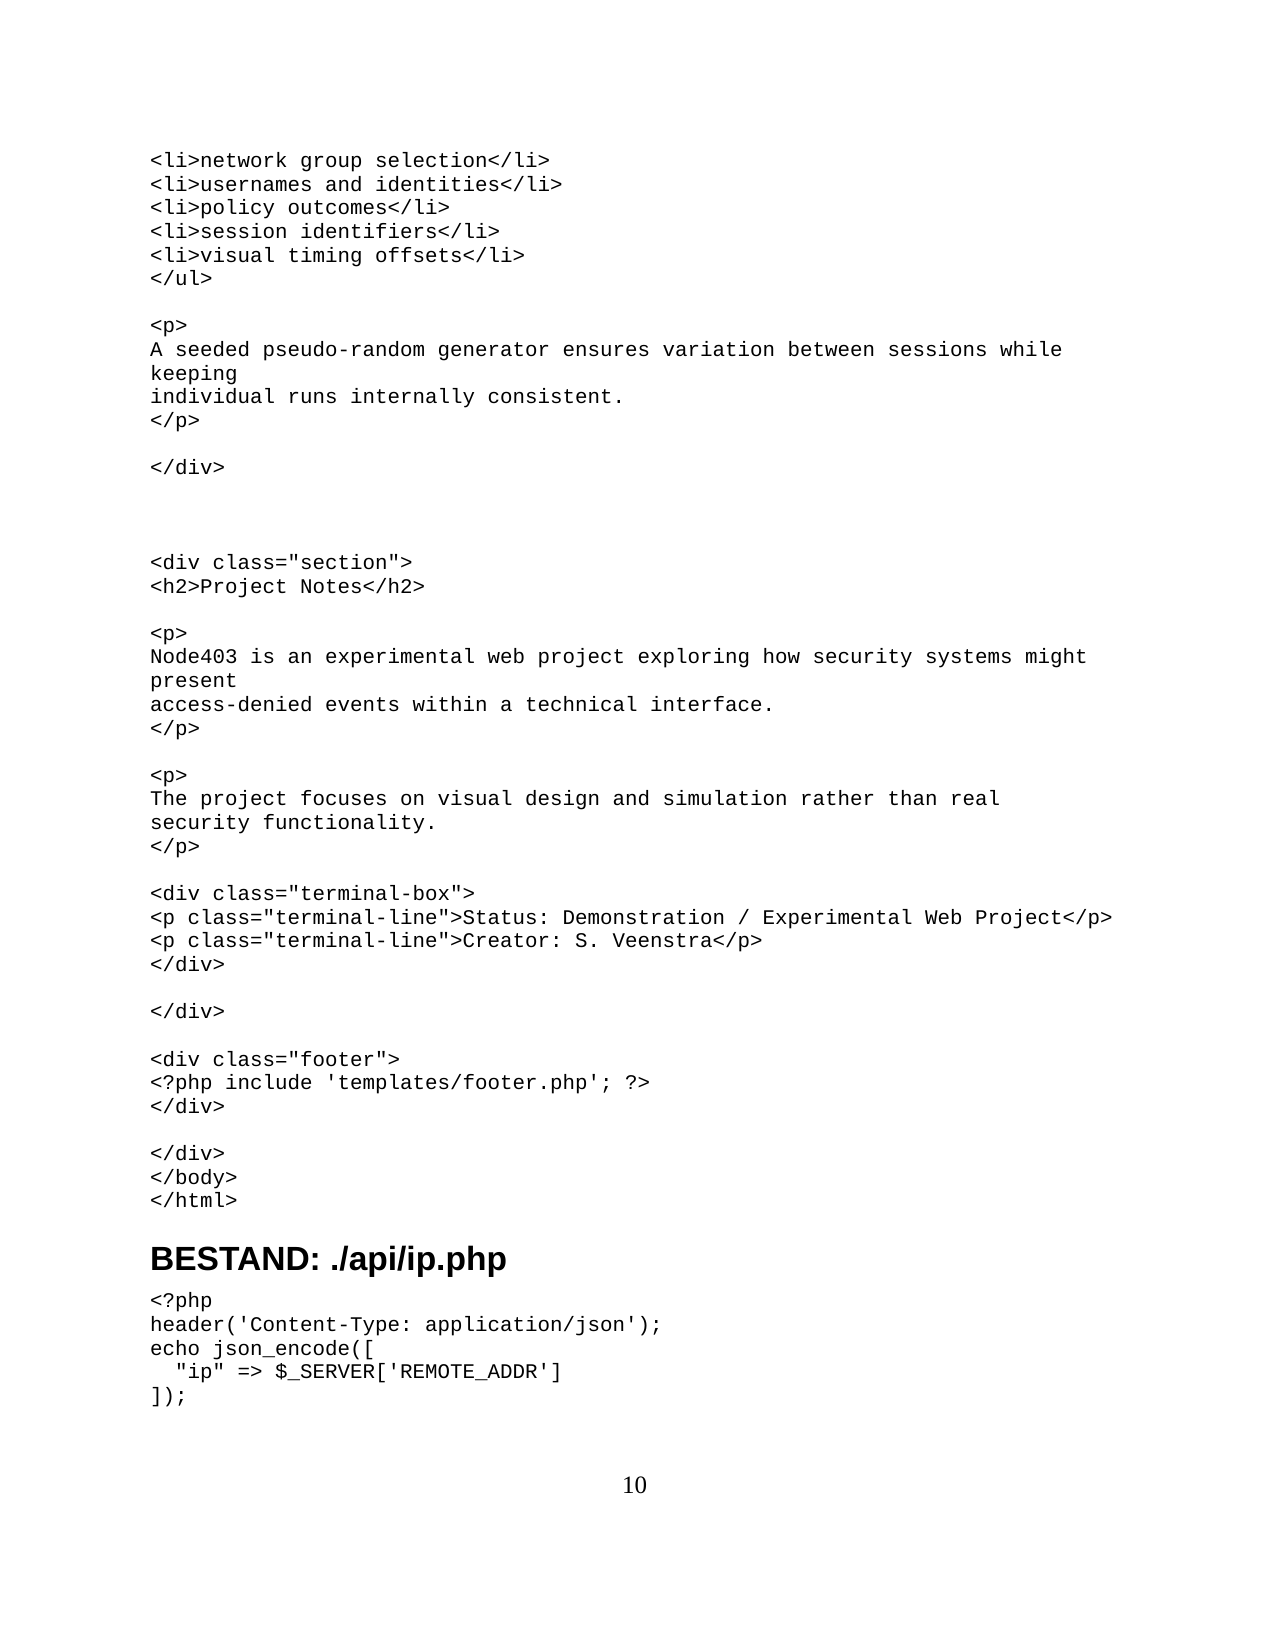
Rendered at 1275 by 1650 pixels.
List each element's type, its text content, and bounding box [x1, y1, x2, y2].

text <div class="terminal-box"> [150, 883, 1125, 907]
text </div> [150, 1001, 1125, 1025]
text </p> [150, 836, 1125, 859]
text A seeded pseudo-random generator ensures variation between sessions while keeping [150, 339, 1125, 386]
text <p> [150, 623, 1125, 647]
text <li>network group selection</li> [150, 150, 1125, 174]
text echo json_encode([ [150, 1337, 1125, 1361]
text <p> [150, 316, 1125, 339]
text </div> [150, 457, 1125, 481]
text ]); [150, 1385, 1125, 1408]
text </div> [150, 1143, 1125, 1167]
text <?php include 'templates/footer.php'; ?> [150, 1072, 1125, 1096]
text Node403 is an experimental web project exploring how security systems might present [150, 647, 1125, 694]
text access-denied events within a technical interface. [150, 694, 1125, 717]
text <li>usernames and identities</li> [150, 174, 1125, 197]
text <p> [150, 765, 1125, 788]
text The project focuses on visual design and simulation rather than real [150, 788, 1125, 812]
text <?php [150, 1290, 1125, 1314]
subtitle BESTAND: ./api/ip.php [150, 1239, 1125, 1278]
text </body> [150, 1167, 1125, 1190]
text <h2>Project Notes</h2> [150, 576, 1125, 599]
text <li>session identifiers</li> [150, 221, 1125, 244]
text <li>policy outcomes</li> [150, 197, 1125, 221]
text <li>visual timing offsets</li> [150, 244, 1125, 268]
text </div> [150, 954, 1125, 978]
text </html> [150, 1190, 1125, 1214]
text </div> [150, 1096, 1125, 1119]
text header('Content-Type: application/json'); [150, 1314, 1125, 1337]
text security functionality. [150, 812, 1125, 836]
text "ip" => $_SERVER['REMOTE_ADDR'] [150, 1361, 1125, 1385]
text <div class="section"> [150, 552, 1125, 576]
text <p class="terminal-line">Creator: S. Veenstra</p> [150, 930, 1125, 954]
text individual runs internally consistent. [150, 386, 1125, 410]
text </p> [150, 410, 1125, 434]
text <div class="footer"> [150, 1048, 1125, 1072]
text </ul> [150, 268, 1125, 292]
text </p> [150, 717, 1125, 741]
text <p class="terminal-line">Status: Demonstration / Experimental Web Project</p> [150, 907, 1125, 930]
